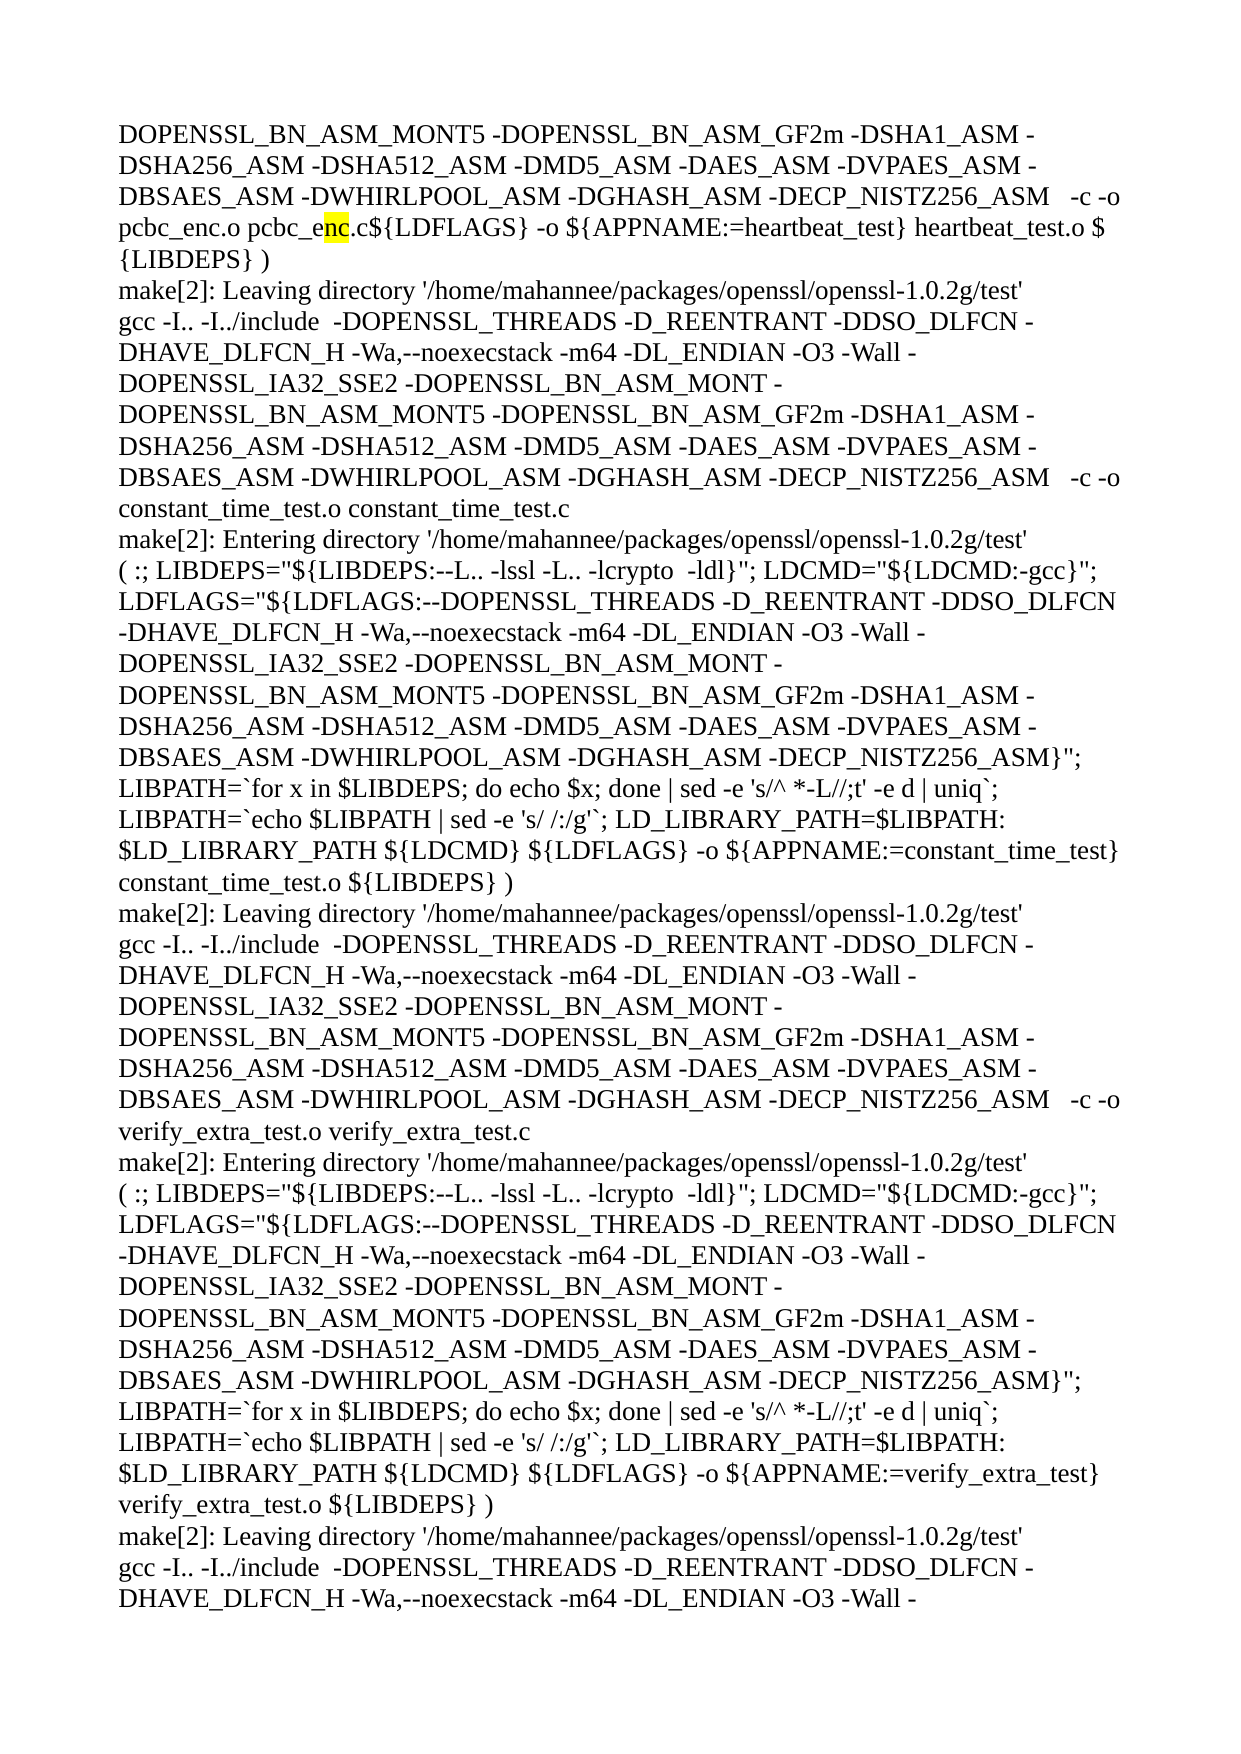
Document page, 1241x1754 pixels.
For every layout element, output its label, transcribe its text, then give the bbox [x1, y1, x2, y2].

text -DOPENSSL_BN_ASM_MONT5 -DOPENSSL_BN_ASM_GF2m -DSHA1_ASM -DSHA256_ASM -DSHA512_ASM -DMD5_ASM -DAES_ASM -DVPAES_ASM -DBSAES_ASM -DWHIRLPOOL_ASM -DGHASH_ASM -DECP_NISTZ256_ASM -c -o pcbc_enc.o pcbc_enc.c${LDFLAGS} -o ${APPNAME:=heartbeat_test} heartbeat_test.o ${LIBDEPS} ) [118, 118, 1122, 274]
text make[2]: Leaving directory '/home/mahannee/packages/openssl/openssl-1.0.2g/test' [118, 1520, 1122, 1551]
text gcc -I.. -I../include -DOPENSSL_THREADS -D_REENTRANT -DDSO_DLFCN -DHAVE_DLFCN_H -Wa,--noexecstack -m64 -DL_ENDIAN -O3 -Wall [118, 1551, 1122, 1613]
text make[2]: Leaving directory '/home/mahannee/packages/openssl/openssl-1.0.2g/test' [118, 274, 1122, 305]
text make[2]: Entering directory '/home/mahannee/packages/openssl/openssl-1.0.2g/test' [118, 1146, 1122, 1177]
text gcc -I.. -I../include -DOPENSSL_THREADS -D_REENTRANT -DDSO_DLFCN -DHAVE_DLFCN_H -Wa,--noexecstack -m64 -DL_ENDIAN -O3 -Wall -DOPENSSL_IA32_SSE2 -DOPENSSL_BN_ASM_MONT -DOPENSSL_BN_ASM_MONT5 -DOPENSSL_BN_ASM_GF2m -DSHA1_ASM -DSHA256_ASM -DSHA512_ASM -DMD5_ASM -DAES_ASM -DVPAES_ASM -DBSAES_ASM -DWHIRLPOOL_ASM -DGHASH_ASM -DECP_NISTZ256_ASM -c -o constant_time_test.o constant_time_test.c [118, 305, 1122, 523]
text ( :; LIBDEPS="${LIBDEPS:--L.. -lssl -L.. -lcrypto -ldl}"; LDCMD="${LDCMD:-gcc}"; LDFLAGS="${LDFLAGS:--DOPENSSL_THREADS -D_REENTRANT -DDSO_DLFCN -DHAVE_DLFCN_H -Wa,--noexecstack -m64 -DL_ENDIAN -O3 -Wall -DOPENSSL_IA32_SSE2 -DOPENSSL_BN_ASM_MONT -DOPENSSL_BN_ASM_MONT5 -DOPENSSL_BN_ASM_GF2m -DSHA1_ASM -DSHA256_ASM -DSHA512_ASM -DMD5_ASM -DAES_ASM -DVPAES_ASM -DBSAES_ASM -DWHIRLPOOL_ASM -DGHASH_ASM -DECP_NISTZ256_ASM}"; LIBPATH=`for x in $LIBDEPS; do echo $x; done | sed -e 's/^ *-L//;t' -e d | uniq`; LIBPATH=`echo $LIBPATH | sed -e 's/ /:/g'`; LD_LIBRARY_PATH=$LIBPATH:$LD_LIBRARY_PATH ${LDCMD} ${LDFLAGS} -o ${APPNAME:=constant_time_test} constant_time_test.o ${LIBDEPS} ) [118, 554, 1122, 897]
text make[2]: Leaving directory '/home/mahannee/packages/openssl/openssl-1.0.2g/test' [118, 897, 1122, 928]
text make[2]: Entering directory '/home/mahannee/packages/openssl/openssl-1.0.2g/test' [118, 523, 1122, 554]
text gcc -I.. -I../include -DOPENSSL_THREADS -D_REENTRANT -DDSO_DLFCN -DHAVE_DLFCN_H -Wa,--noexecstack -m64 -DL_ENDIAN -O3 -Wall -DOPENSSL_IA32_SSE2 -DOPENSSL_BN_ASM_MONT -DOPENSSL_BN_ASM_MONT5 -DOPENSSL_BN_ASM_GF2m -DSHA1_ASM -DSHA256_ASM -DSHA512_ASM -DMD5_ASM -DAES_ASM -DVPAES_ASM -DBSAES_ASM -DWHIRLPOOL_ASM -DGHASH_ASM -DECP_NISTZ256_ASM -c -o verify_extra_test.o verify_extra_test.c [118, 928, 1122, 1146]
text ( :; LIBDEPS="${LIBDEPS:--L.. -lssl -L.. -lcrypto -ldl}"; LDCMD="${LDCMD:-gcc}"; LDFLAGS="${LDFLAGS:--DOPENSSL_THREADS -D_REENTRANT -DDSO_DLFCN -DHAVE_DLFCN_H -Wa,--noexecstack -m64 -DL_ENDIAN -O3 -Wall -DOPENSSL_IA32_SSE2 -DOPENSSL_BN_ASM_MONT -DOPENSSL_BN_ASM_MONT5 -DOPENSSL_BN_ASM_GF2m -DSHA1_ASM -DSHA256_ASM -DSHA512_ASM -DMD5_ASM -DAES_ASM -DVPAES_ASM -DBSAES_ASM -DWHIRLPOOL_ASM -DGHASH_ASM -DECP_NISTZ256_ASM}"; LIBPATH=`for x in $LIBDEPS; do echo $x; done | sed -e 's/^ *-L//;t' -e d | uniq`; LIBPATH=`echo $LIBPATH | sed -e 's/ /:/g'`; LD_LIBRARY_PATH=$LIBPATH:$LD_LIBRARY_PATH ${LDCMD} ${LDFLAGS} -o ${APPNAME:=verify_extra_test} verify_extra_test.o ${LIBDEPS} ) [118, 1177, 1122, 1520]
